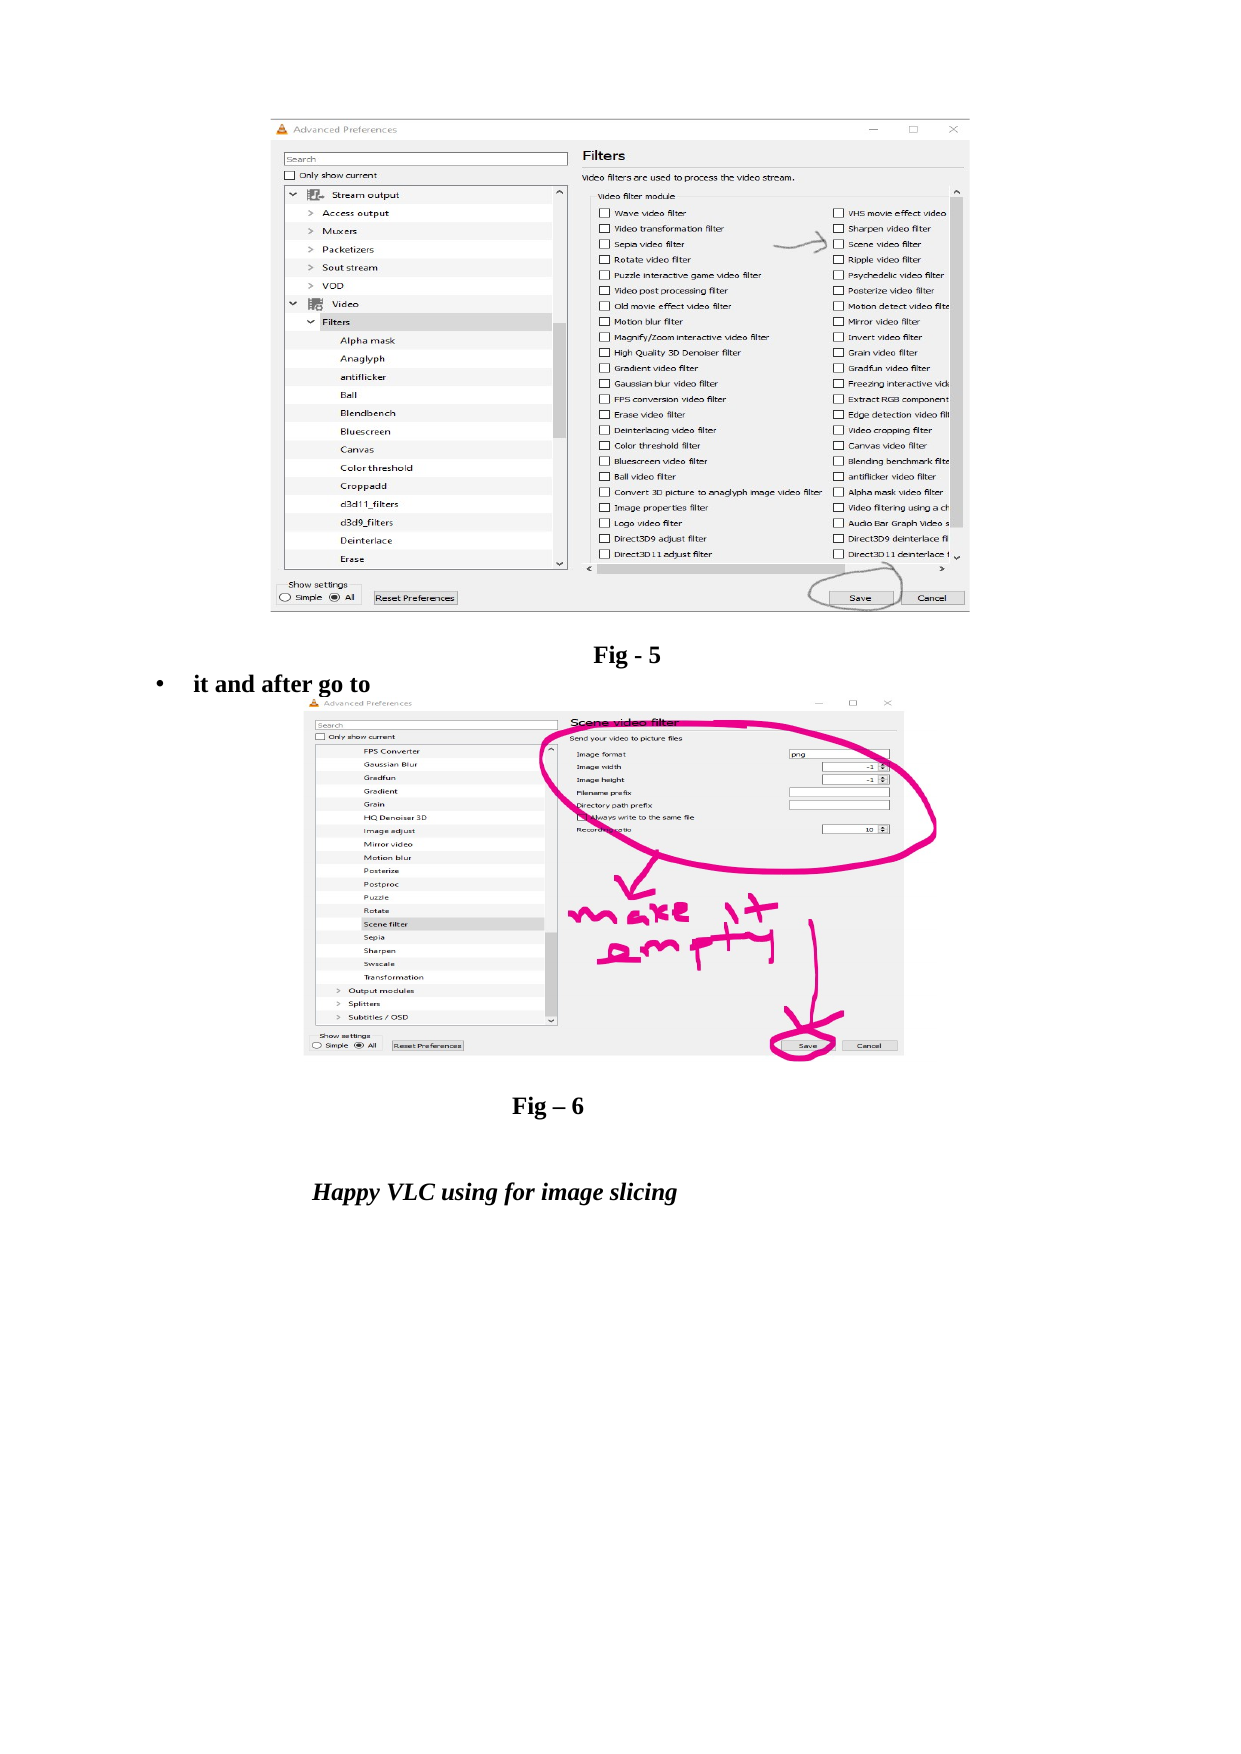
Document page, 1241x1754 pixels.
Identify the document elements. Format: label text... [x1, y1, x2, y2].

picture [303, 697, 937, 1062]
text Fig - 5 [118, 640, 1122, 669]
text Fig – 6 [118, 1091, 1122, 1119]
text Happy VLC using for image slicing [118, 1177, 1122, 1206]
list it and after go to [156, 669, 1122, 698]
picture [270, 118, 970, 612]
